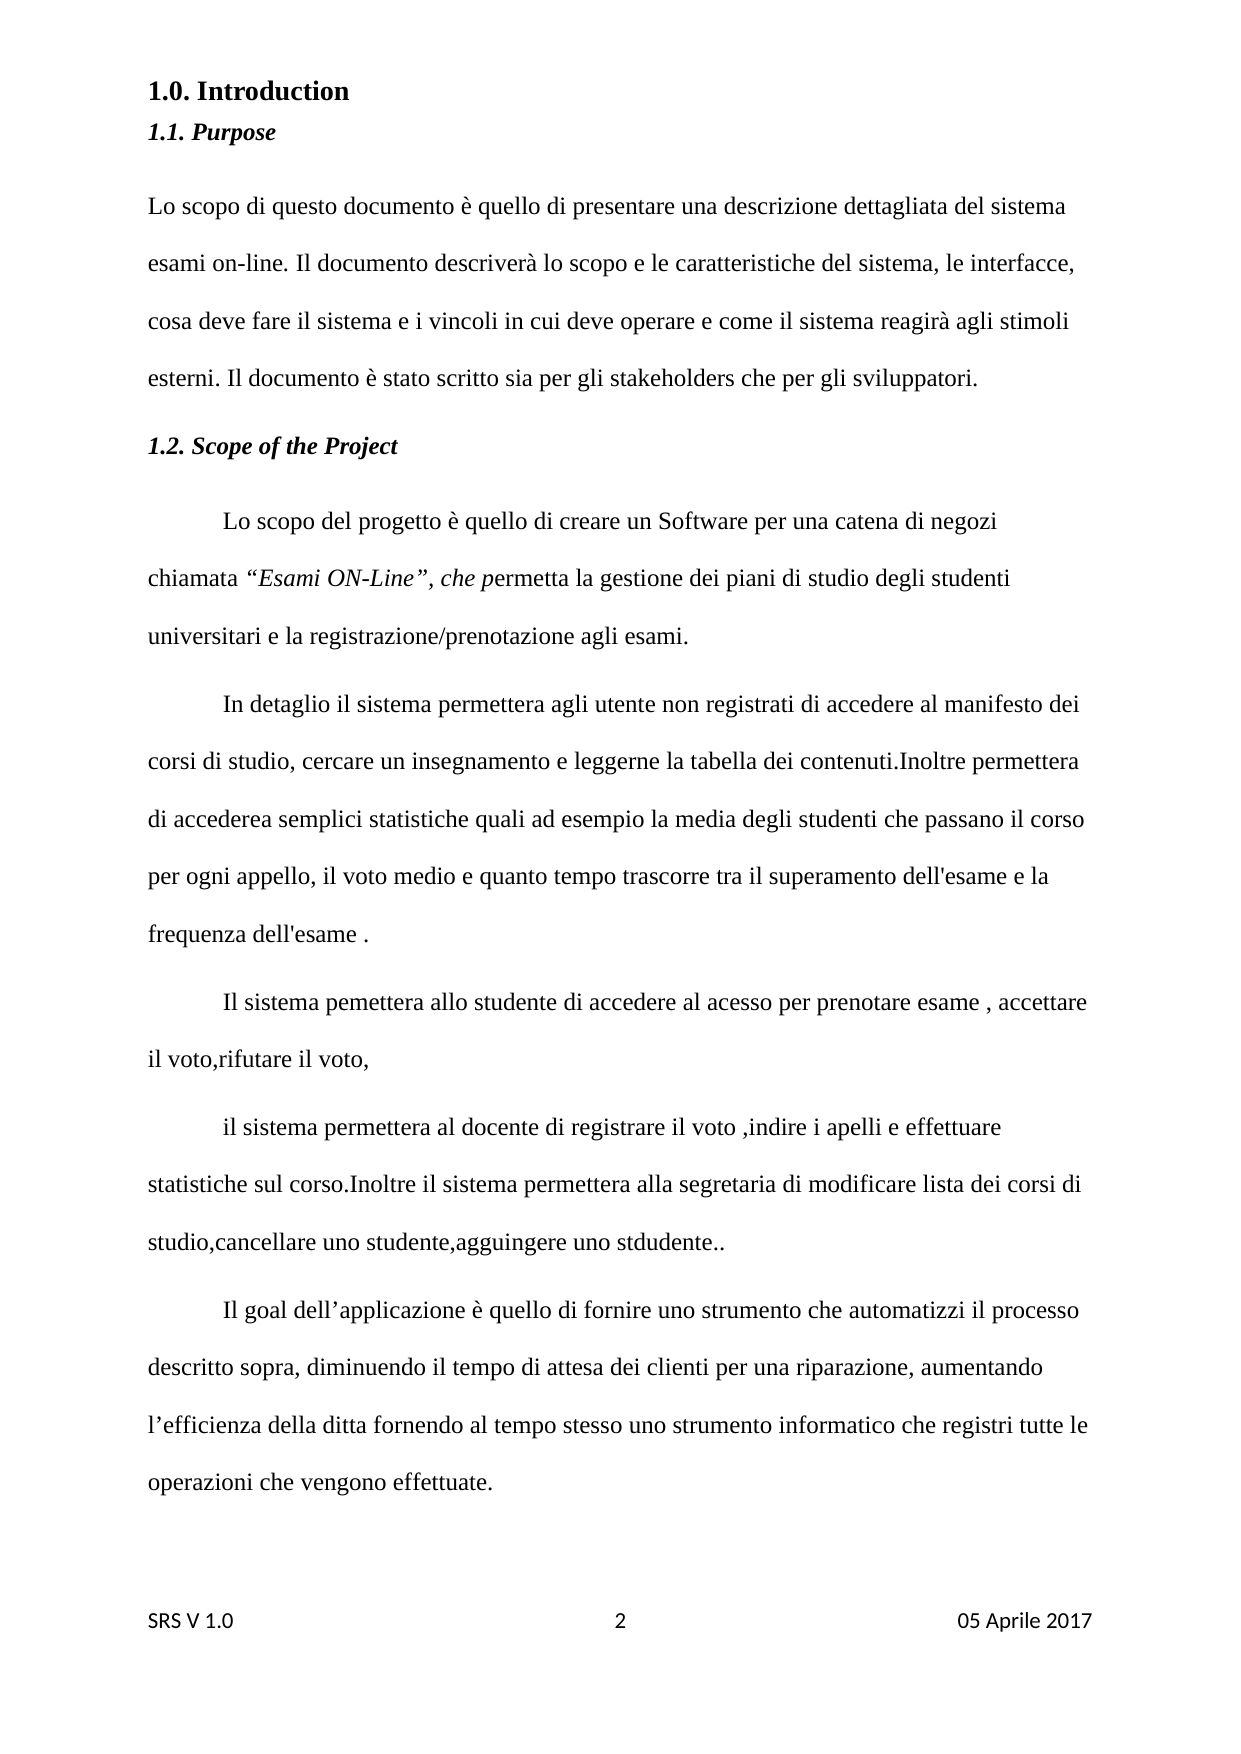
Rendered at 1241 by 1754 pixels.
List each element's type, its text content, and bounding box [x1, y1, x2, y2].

text 1.1. Purpose [148, 117, 1093, 145]
text Lo scopo di questo documento è quello di presentare una descrizione dettagliata del sistema esami on-line. Il documento descriverà lo scopo e le caratteristiche del sistema, le interfacce, cosa deve fare il sistema e i vincoli in cui deve operare e come il sistema reagirà agli stimoli esterni. Il documento è stato scritto sia per gli stakeholders che per gli sviluppatori. [148, 191, 1093, 392]
text 1.2. Scope of the Project [148, 431, 1093, 460]
text 1.0. Introduction [148, 74, 1093, 106]
text il sistema permettera al docente di registrare il voto ,indire i apelli e effettuare statistiche sul corso.Inoltre il sistema permettera alla segretaria di modificare lista dei corsi di studio,cancellare uno studente,agguingere uno stdudente.. [148, 1112, 1093, 1256]
text Il goal dell’applicazione è quello di fornire uno strumento che automatizzi il processo descritto sopra, diminuendo il tempo di attesa dei clienti per una riparazione, aumentando l’efficienza della ditta fornendo al tempo stesso uno strumento informatico che registri tutte le operazioni che vengono effettuate. [148, 1295, 1093, 1496]
text Il sistema pemettera allo studente di accedere al acesso per prenotare esame , accettare il voto,rifutare il voto, [148, 987, 1093, 1073]
text Lo scopo del progetto è quello di creare un Software per una catena di negozi chiamata “Esami ON-Line”, che permetta la gestione dei piani di studio degli studenti universitari e la registrazione/prenotazione agli esami. [148, 506, 1093, 649]
text In detaglio il sistema permettera agli utente non registrati di accedere al manifesto dei corsi di studio, cercare un insegnamento e leggerne la tabella dei contenuti.Inoltre permettera di accederea semplici statistiche quali ad esempio la media degli studenti che passano il corso per ogni appello, il voto medio e quanto tempo trascorre tra il superamento dell'esame e la frequenza dell'esame . [148, 689, 1093, 947]
